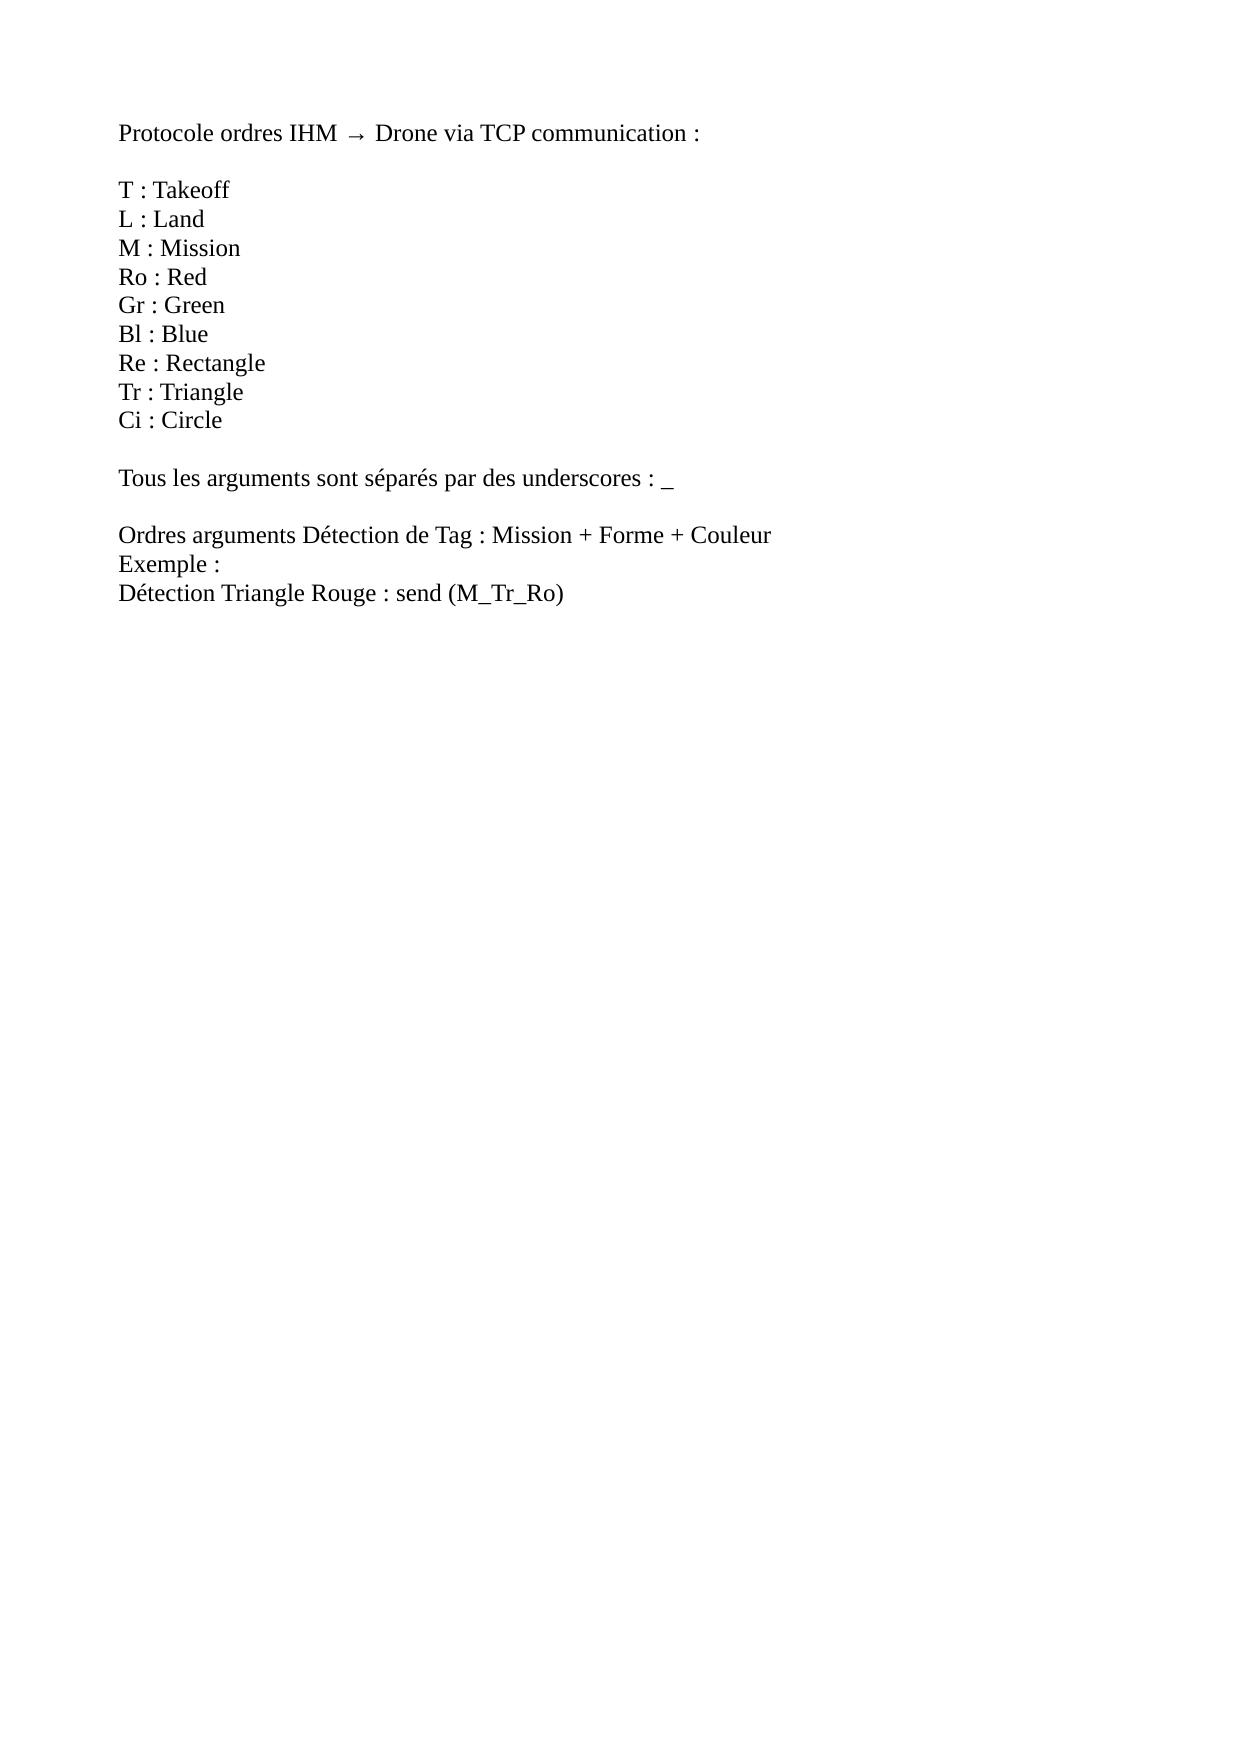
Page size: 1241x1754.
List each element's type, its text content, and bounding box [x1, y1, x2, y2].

text Bl : Blue [118, 319, 1122, 348]
text Ordres arguments Détection de Tag : Mission + Forme + Couleur [118, 521, 1122, 549]
text Ro : Red [118, 262, 1122, 291]
text Ci : Circle [118, 406, 1122, 434]
text L : Land [118, 204, 1122, 233]
text Re : Rectangle [118, 348, 1122, 377]
text Détection Triangle Rouge : send (M_Tr_Ro) [118, 578, 1122, 607]
text Gr : Green [118, 291, 1122, 319]
text T : Takeoff [118, 176, 1122, 204]
text M : Mission [118, 233, 1122, 262]
text Tr : Triangle [118, 377, 1122, 406]
text Protocole ordres IHM → Drone via TCP communication : [118, 118, 1122, 147]
text Exemple : [118, 549, 1122, 578]
text Tous les arguments sont séparés par des underscores : _ [118, 463, 1122, 492]
